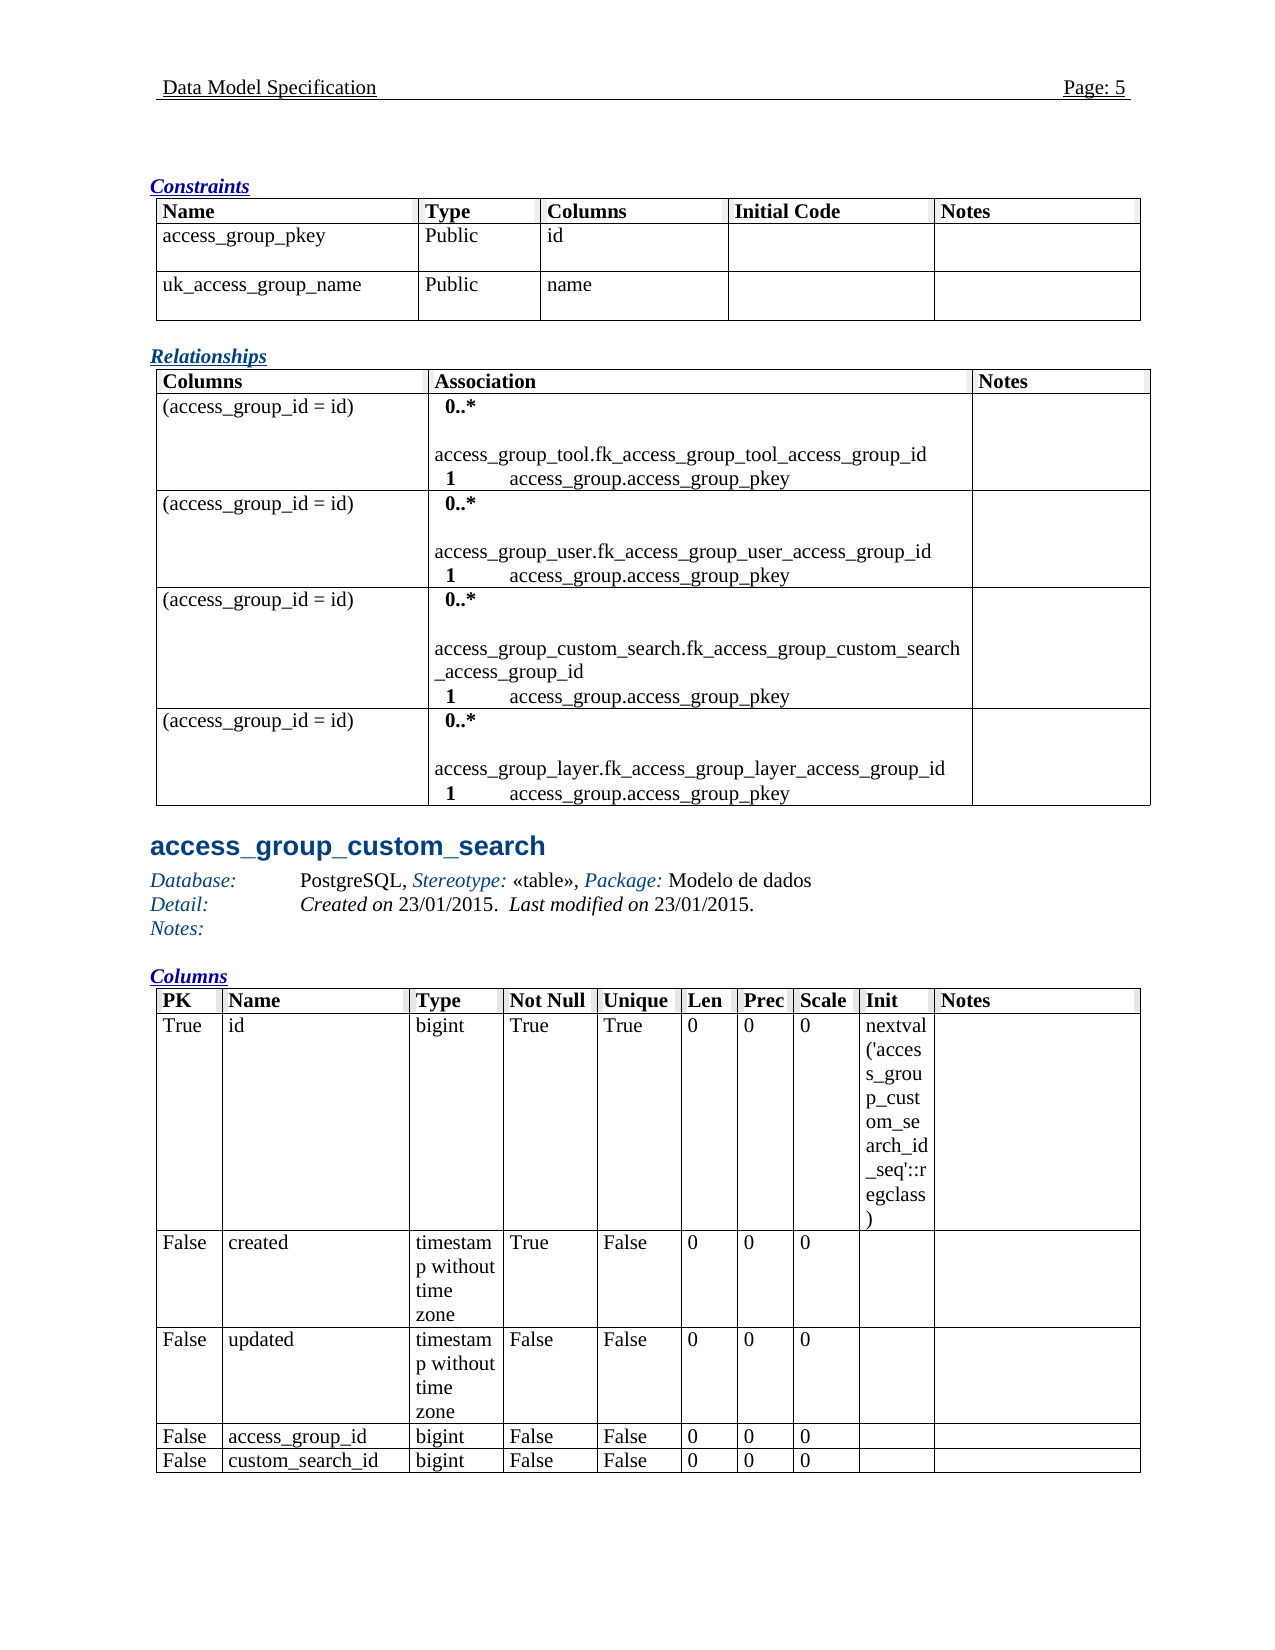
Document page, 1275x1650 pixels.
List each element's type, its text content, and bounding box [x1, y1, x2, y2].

table_cell Public [419, 224, 540, 271]
table_cell False [157, 1424, 162, 1448]
table_cell (access_group_id = id) [157, 394, 428, 490]
table_cell 0 [738, 1231, 793, 1326]
table_cell (access_group_id = id) [157, 588, 428, 708]
table_cell [935, 1231, 1140, 1326]
table_cell False [591, 1424, 597, 1448]
table_cell uk_access_group_name [157, 272, 418, 320]
table_cell 0 [853, 1449, 859, 1472]
table_cell True [504, 1231, 597, 1326]
table_header Type [497, 989, 503, 1012]
table_cell False [504, 1424, 509, 1448]
text Notes: [150, 916, 1125, 940]
table_header Name [412, 199, 418, 223]
table_cell (access_group_id = id) [157, 491, 428, 587]
table_cell [973, 491, 1150, 587]
table_cell 0 [787, 1449, 793, 1472]
table_cell 0 [794, 1424, 800, 1448]
table_cell [973, 709, 1150, 804]
table_cell 0 [787, 1424, 793, 1448]
table_header Prec [738, 989, 744, 1012]
table_cell [1134, 1449, 1140, 1472]
table_cell [935, 1449, 941, 1472]
table_cell 0 [794, 1014, 859, 1229]
table_cell 0 [682, 1449, 687, 1472]
table_cell [1134, 1424, 1140, 1448]
table_cell False [591, 1449, 597, 1472]
table_cell 0 [794, 1231, 859, 1326]
table_cell [935, 1328, 1140, 1423]
table_header Type [419, 199, 425, 223]
table_cell 0 [853, 1424, 859, 1448]
table_cell 0 [738, 1424, 744, 1448]
table_cell bigint [497, 1449, 503, 1472]
table_cell 0 [738, 1014, 793, 1229]
table_header Columns [722, 199, 728, 223]
table_cell [935, 1014, 1140, 1229]
table_cell True [157, 1014, 222, 1229]
table_header Notes [935, 199, 941, 223]
table_cell False [157, 1328, 222, 1423]
table_cell [860, 1231, 934, 1326]
table_cell timestamp without time zone [410, 1231, 416, 1326]
table_header Name [223, 989, 228, 1012]
table_cell [928, 1449, 934, 1472]
table_cell False [598, 1328, 681, 1423]
table_cell timestamp without time zone [497, 1231, 503, 1326]
table_cell False [675, 1449, 681, 1472]
table_cell bigint [497, 1424, 503, 1448]
list Constraints [150, 174, 1125, 198]
table_cell 0 [682, 1424, 687, 1448]
table_header Len [682, 989, 687, 1012]
table_cell 0 [738, 1449, 744, 1472]
table_cell (access_group_id = id) [157, 709, 428, 804]
table_cell 0 [682, 1231, 737, 1326]
list Columns [150, 964, 1125, 988]
table_cell timestamp without time zone [410, 1328, 416, 1423]
table_cell 0 [682, 1014, 737, 1229]
table_header PK [157, 989, 162, 1012]
table_cell bigint [410, 1449, 416, 1472]
table_cell nextval('access_group_custom_search_id_seq'::regclass) [928, 1014, 934, 1229]
table_cell nextval('access_group_custom_search_id_seq'::regclass) [860, 1014, 866, 1229]
table_cell [860, 1424, 866, 1448]
table_cell 0 [731, 1449, 737, 1472]
table_cell name [541, 272, 547, 320]
table_cell Public [419, 272, 540, 320]
list Relationships [150, 344, 1125, 368]
table_cell False [598, 1231, 681, 1326]
table_header Name [403, 989, 409, 1012]
table_cell created [223, 1231, 409, 1326]
table_cell 0 [731, 1424, 737, 1448]
table_header Notes [1134, 989, 1140, 1012]
table_header Prec [787, 989, 793, 1012]
table_cell updated [223, 1328, 409, 1423]
table_cell 0 [682, 1328, 737, 1423]
table_header Init [860, 989, 866, 1012]
table_cell bigint [410, 1424, 416, 1448]
table_cell [935, 224, 1140, 271]
table_header Notes [1134, 199, 1140, 223]
table_header Scale [853, 989, 859, 1012]
table_cell True [598, 1014, 681, 1229]
table_header Notes [1144, 370, 1150, 393]
table_cell [729, 224, 934, 271]
text Database: PostgreSQL, Stereotype: «table», Package: Modelo de dados [150, 868, 1125, 892]
table_cell False [598, 1424, 603, 1448]
table_cell id [722, 224, 728, 271]
table_cell False [216, 1424, 222, 1448]
table_header PK [216, 989, 222, 1012]
table_cell [935, 272, 1140, 320]
table_cell True [504, 1014, 597, 1229]
table_cell False [675, 1424, 681, 1448]
table_cell False [504, 1449, 509, 1472]
table_header Type [534, 199, 540, 223]
table_cell [928, 1424, 934, 1448]
table_header Notes [973, 370, 978, 393]
table_cell [860, 1449, 866, 1472]
table_cell name [722, 272, 728, 320]
table_cell False [157, 1231, 222, 1326]
table_cell [860, 1328, 934, 1423]
table_header Init [928, 989, 934, 1012]
table_cell [973, 588, 1150, 708]
table_header Columns [541, 199, 547, 223]
table_header Notes [935, 989, 941, 1012]
subtitle access_group_custom_search [150, 830, 1125, 861]
table_header Type [410, 989, 416, 1012]
table_cell id [223, 1014, 409, 1229]
table_cell False [157, 1449, 162, 1472]
table_header Unique [675, 989, 681, 1012]
table_cell [729, 272, 934, 320]
table_cell bigint [410, 1014, 503, 1229]
table_cell False [598, 1449, 603, 1472]
table_cell access_group_pkey [157, 224, 418, 271]
table_cell 0 [794, 1449, 800, 1472]
table_cell False [504, 1328, 597, 1423]
table_cell timestamp without time zone [497, 1328, 503, 1423]
table_header Len [731, 989, 737, 1012]
table_cell [973, 394, 1150, 490]
table_cell 0 [794, 1328, 859, 1423]
table_header Name [157, 199, 162, 223]
table_cell False [216, 1449, 222, 1472]
table_cell id [541, 224, 547, 271]
table_cell [935, 1424, 941, 1448]
table_cell 0 [738, 1328, 793, 1423]
text Detail: Created on 23/01/2015. Last modified on 23/01/2015. [150, 892, 1125, 916]
table_header Scale [794, 989, 800, 1012]
